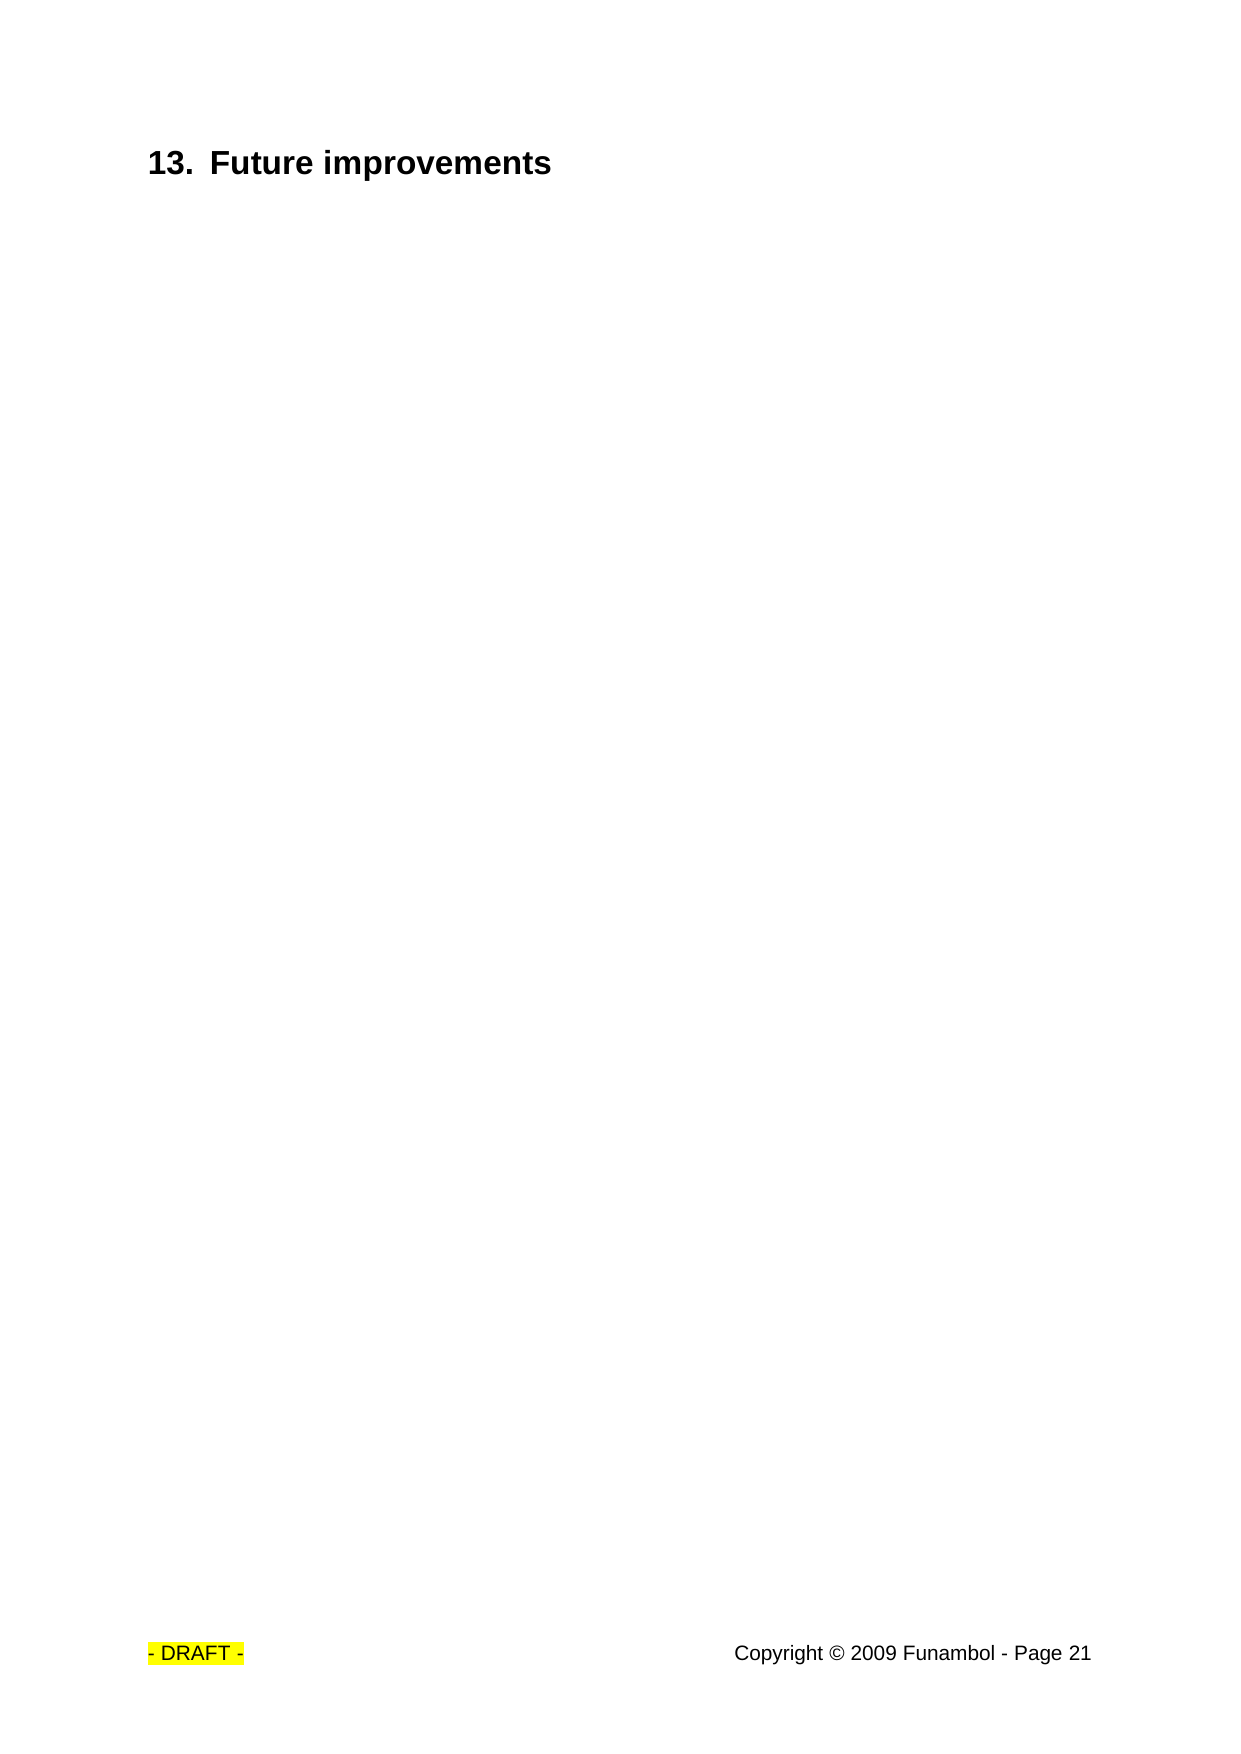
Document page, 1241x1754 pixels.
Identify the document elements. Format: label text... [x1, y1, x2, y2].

subtitle Future improvements [148, 144, 1093, 181]
